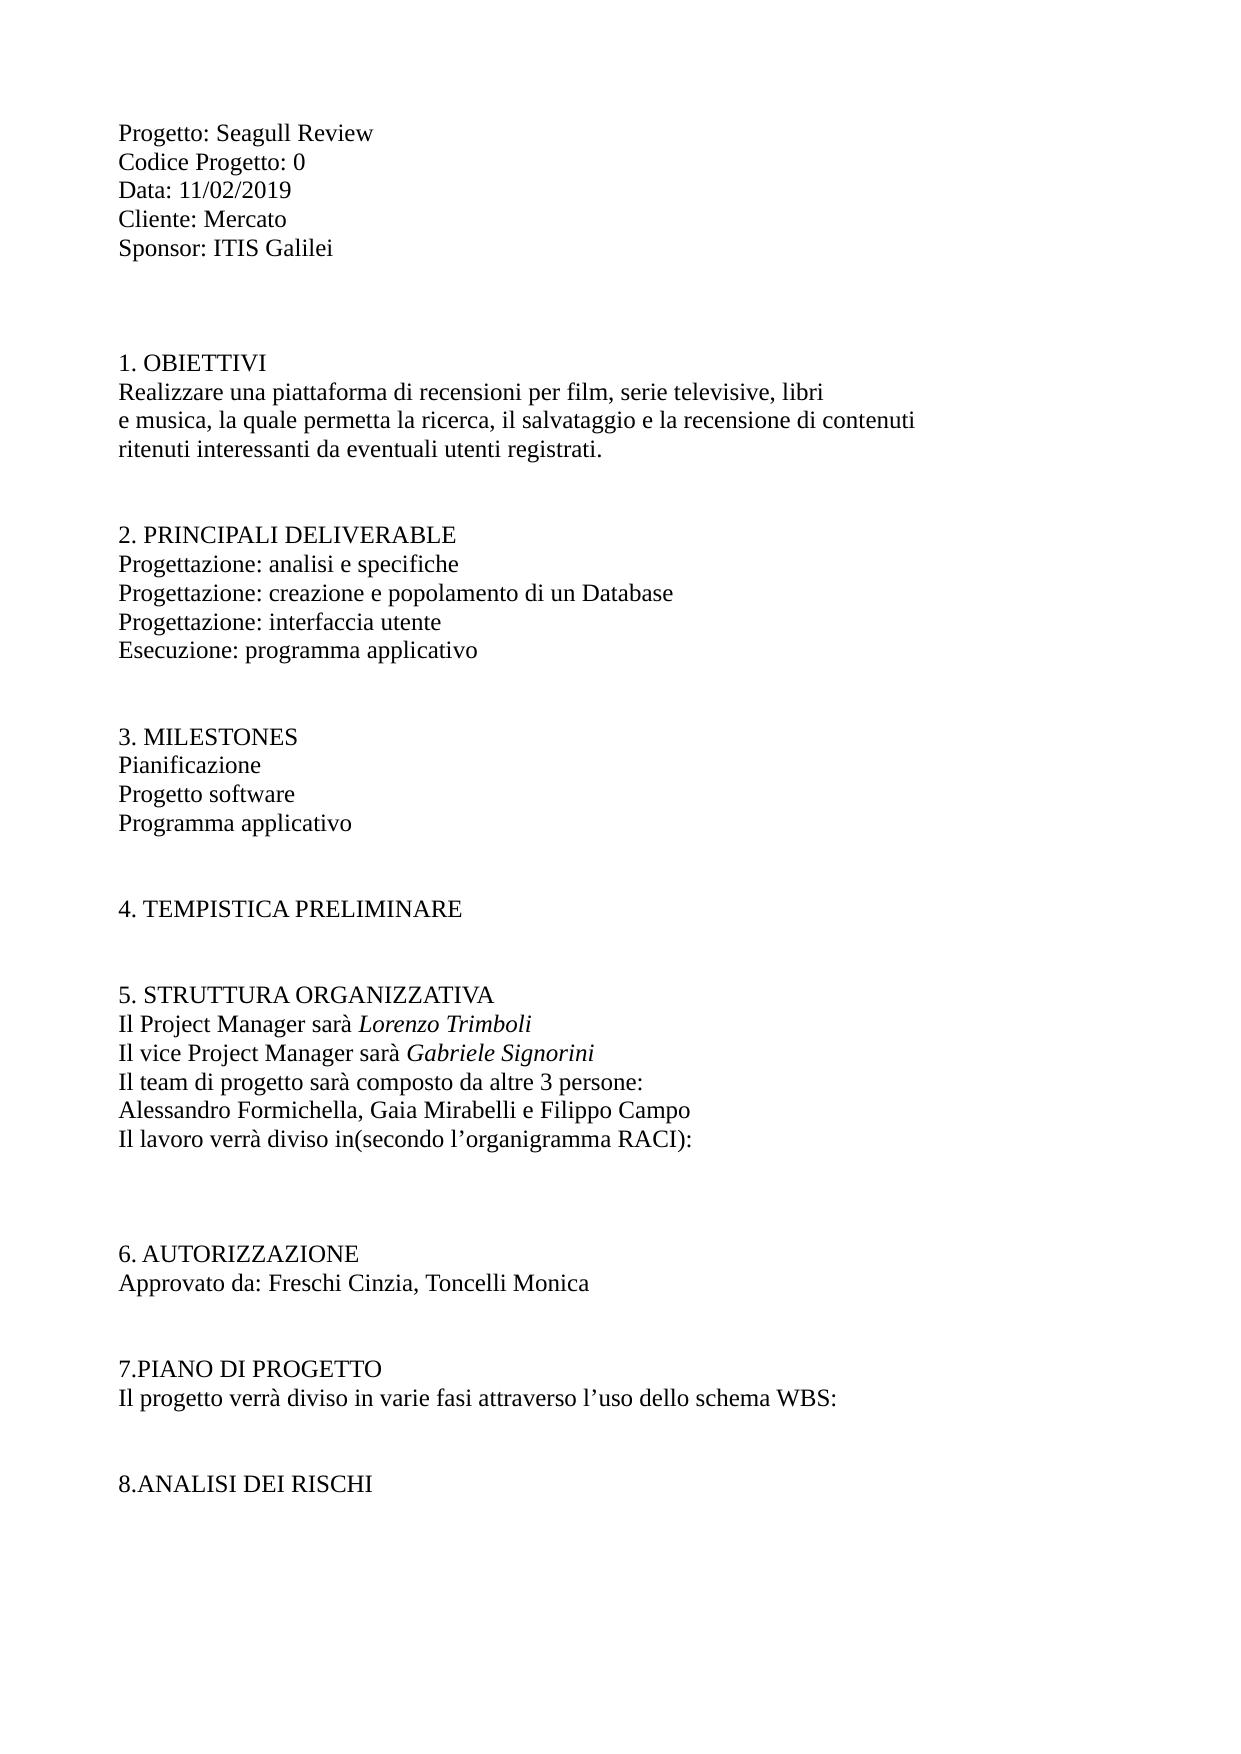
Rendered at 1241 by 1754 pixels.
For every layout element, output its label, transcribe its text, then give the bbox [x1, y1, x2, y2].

text Data: 11/02/2019 [118, 176, 1122, 204]
text Alessandro Formichella, Gaia Mirabelli e Filippo Campo [118, 1096, 1122, 1124]
text e musica, la quale permetta la ricerca, il salvataggio e la recensione di contenuti [118, 406, 1122, 434]
text Programma applicativo [118, 808, 1122, 837]
text Progetto: Seagull Review [118, 118, 1122, 147]
text Il progetto verrà diviso in varie fasi attraverso l’uso dello schema WBS: [118, 1383, 1122, 1412]
text Il Project Manager sarà Lorenzo Trimboli [118, 1009, 1122, 1038]
text Realizzare una piattaforma di recensioni per film, serie televisive, libri [118, 377, 1122, 406]
text ritenuti interessanti da eventuali utenti registrati. [118, 434, 1122, 463]
text 4. TEMPISTICA PRELIMINARE [118, 894, 1122, 923]
text Il team di progetto sarà composto da altre 3 persone: [118, 1067, 1122, 1096]
text 8.ANALISI DEI RISCHI [118, 1469, 1122, 1498]
text 2. PRINCIPALI DELIVERABLE [118, 521, 1122, 549]
text Il lavoro verrà diviso in(secondo l’organigramma RACI): [118, 1124, 1122, 1153]
text Progetto software [118, 779, 1122, 808]
text 6. AUTORIZZAZIONE [118, 1239, 1122, 1268]
text 3. MILESTONES [118, 722, 1122, 751]
text 1. OBIETTIVI [118, 348, 1122, 377]
text 7.PIANO DI PROGETTO [118, 1354, 1122, 1383]
text Sponsor: ITIS Galilei [118, 233, 1122, 262]
text Progettazione: analisi e specifiche [118, 549, 1122, 578]
text Il vice Project Manager sarà Gabriele Signorini [118, 1038, 1122, 1067]
text Codice Progetto: 0 [118, 147, 1122, 176]
text Progettazione: interfaccia utente [118, 607, 1122, 636]
text Esecuzione: programma applicativo [118, 636, 1122, 664]
text Progettazione: creazione e popolamento di un Database [118, 578, 1122, 607]
text Approvato da: Freschi Cinzia, Toncelli Monica [118, 1268, 1122, 1297]
text 5. STRUTTURA ORGANIZZATIVA [118, 981, 1122, 1009]
text Pianificazione [118, 751, 1122, 779]
text Cliente: Mercato [118, 204, 1122, 233]
